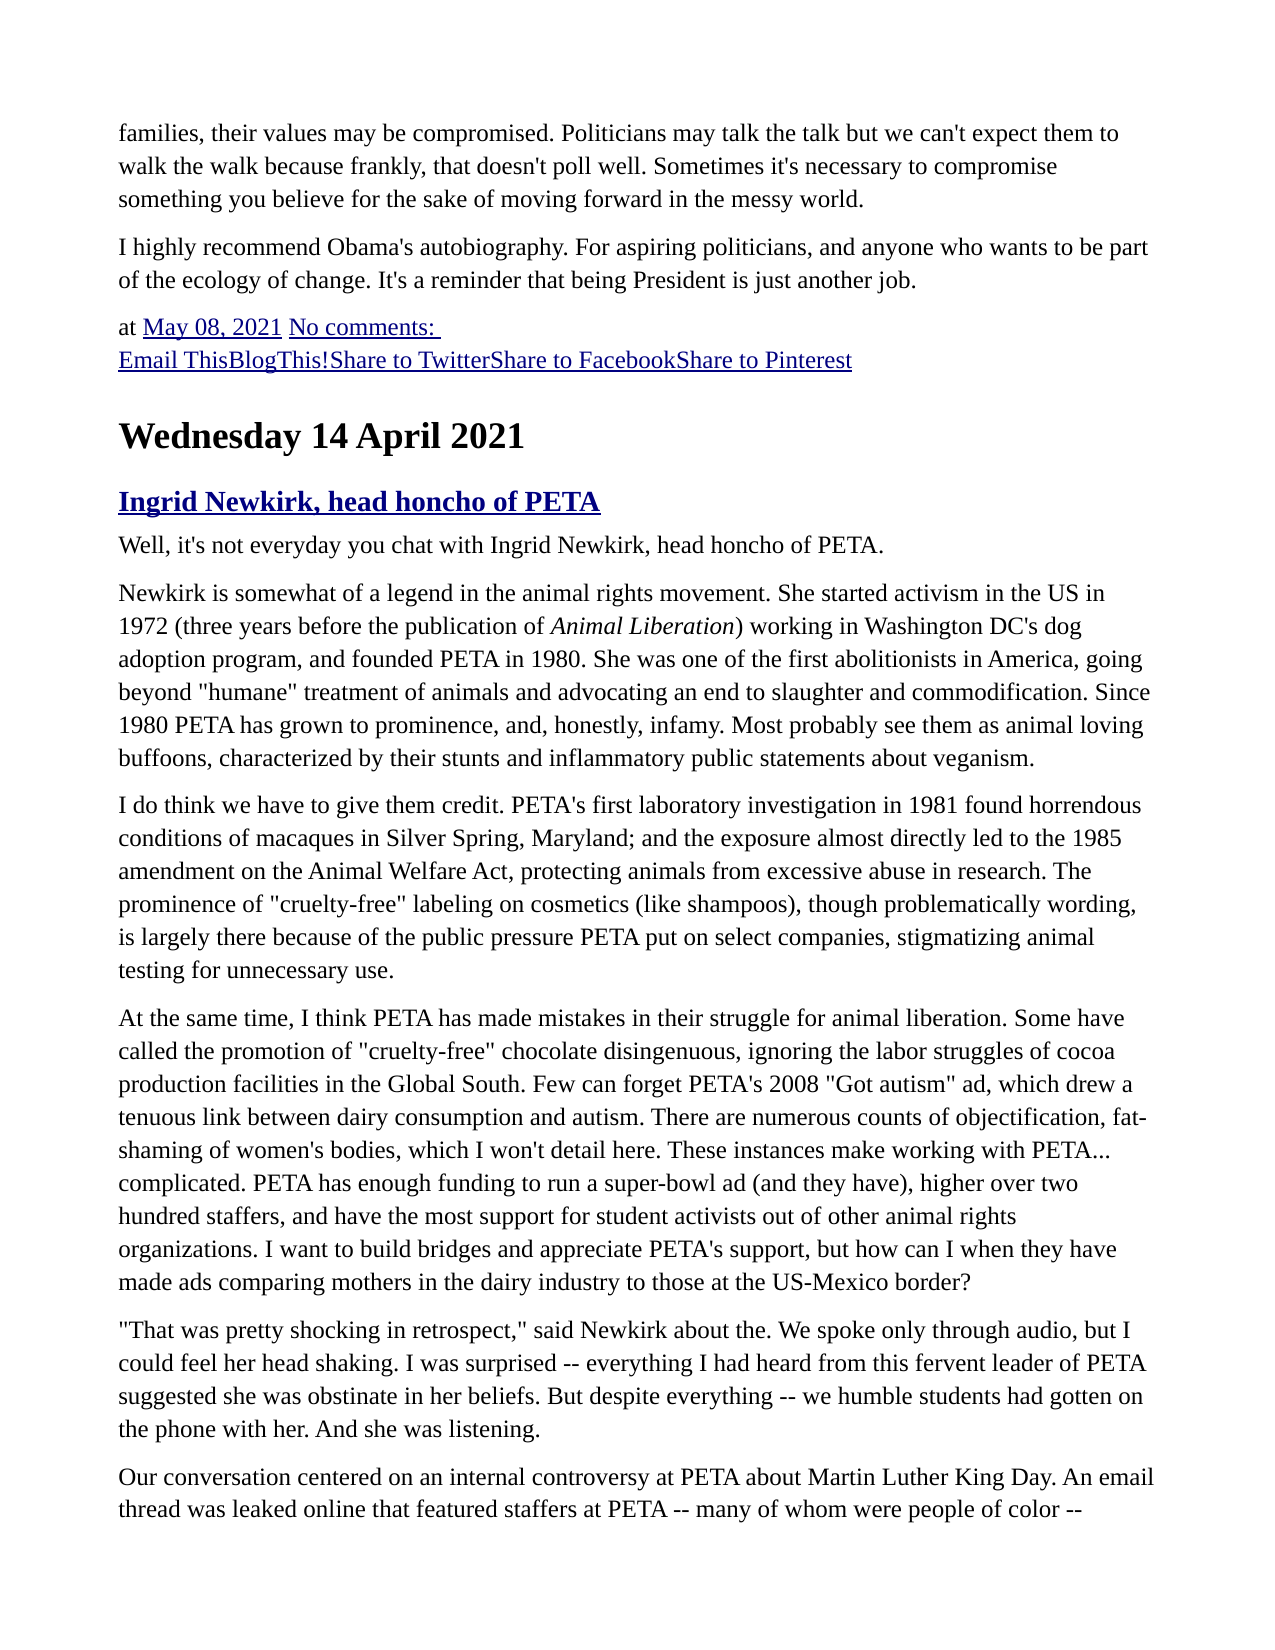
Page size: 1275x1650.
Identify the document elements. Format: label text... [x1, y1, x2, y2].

text Our conversation centered on an internal controversy at PETA about Martin Luther King Day. An email thread was leaked online that featured staffers at PETA -- many of whom were people of color [118, 1462, 1157, 1523]
text I do think we have to give them credit. PETA's first laboratory investigation in 1981 found horrendous conditions of macaques in Silver Spring, Maryland; and the exposure almost directly led to the 1985 amendment on the Animal Welfare Act, protecting animals from excessive abuse in research. The prominence of "cruelty-free" labeling on cosmetics (like shampoos), though problematically wording, is largely there because of the public pressure PETA put on select companies, stigmatizing animal testing for unnecessary use. [118, 790, 1157, 984]
text At the same time, I think PETA has made mistakes in their struggle for animal liberation. Some have called the promotion of "cruelty-free" chocolate disingenuous, ignoring the labor struggles of cocoa production facilities in the Global South. Few can forget PETA's 2008 "Got autism" ad, which drew a tenuous link between dairy consumption and autism. There are numerous counts of objectification, fat-shaming of women's bodies, which I won't detail here. These instances make working with PETA... complicated. PETA has enough funding to run a super-bowl ad (and they have), higher over two hundred staffers, and have the most support for student activists out of other animal rights organizations. I want to build bridges and appreciate PETA's support, but how can I when they have made ads comparing mothers in the dairy industry to those at the US-Mexico border? [118, 1003, 1157, 1296]
text at May 08, 2021 No comments: [118, 312, 1157, 341]
text Newkirk is somewhat of a legend in the animal rights movement. She started activism in the US in 1972 (three years before the publication of Animal Liberation) working in Washington DC's dog adoption program, and founded PETA in 1980. She was one of the first abolitionists in America, going beyond "humane" treatment of animals and advocating an end to slaughter and commodification. Since 1980 PETA has grown to prominence, and, honestly, infamy. Most probably see them as animal loving buffoons, characterized by their stunts and inflammatory public statements about veganism. [118, 578, 1157, 772]
text "That was pretty shocking in retrospect," said Newkirk about the. We spoke only through audio, but I could feel her head shaking. I was surprised -- everything I had heard from this fervent leader of PETA suggested she was obstinate in her beliefs. But despite everything -- we humble students had gotten on the phone with her. And she was listening. [118, 1315, 1157, 1443]
subtitle Wednesday 14 April 2021 [118, 414, 1157, 457]
text I highly recommend Obama's autobiography. For aspiring politicians, and anyone who wants to be part of the ecology of change. It's a reminder that being President is just another job. [118, 232, 1157, 293]
subtitle Ingrid Newkirk, head honcho of PETA [118, 484, 1157, 518]
text families, their values may be compromised. Politicians may talk the talk but we can't expect them to walk the walk because frankly, that doesn't poll well. Sometimes it's necessary to compromise something you believe for the sake of moving forward in the messy world. [118, 118, 1157, 213]
text Email ThisBlogThis!Share to TwitterShare to FacebookShare to Pinterest [118, 345, 1157, 374]
text Well, it's not everyday you chat with Ingrid Newkirk, head honcho of PETA. [118, 530, 1157, 559]
